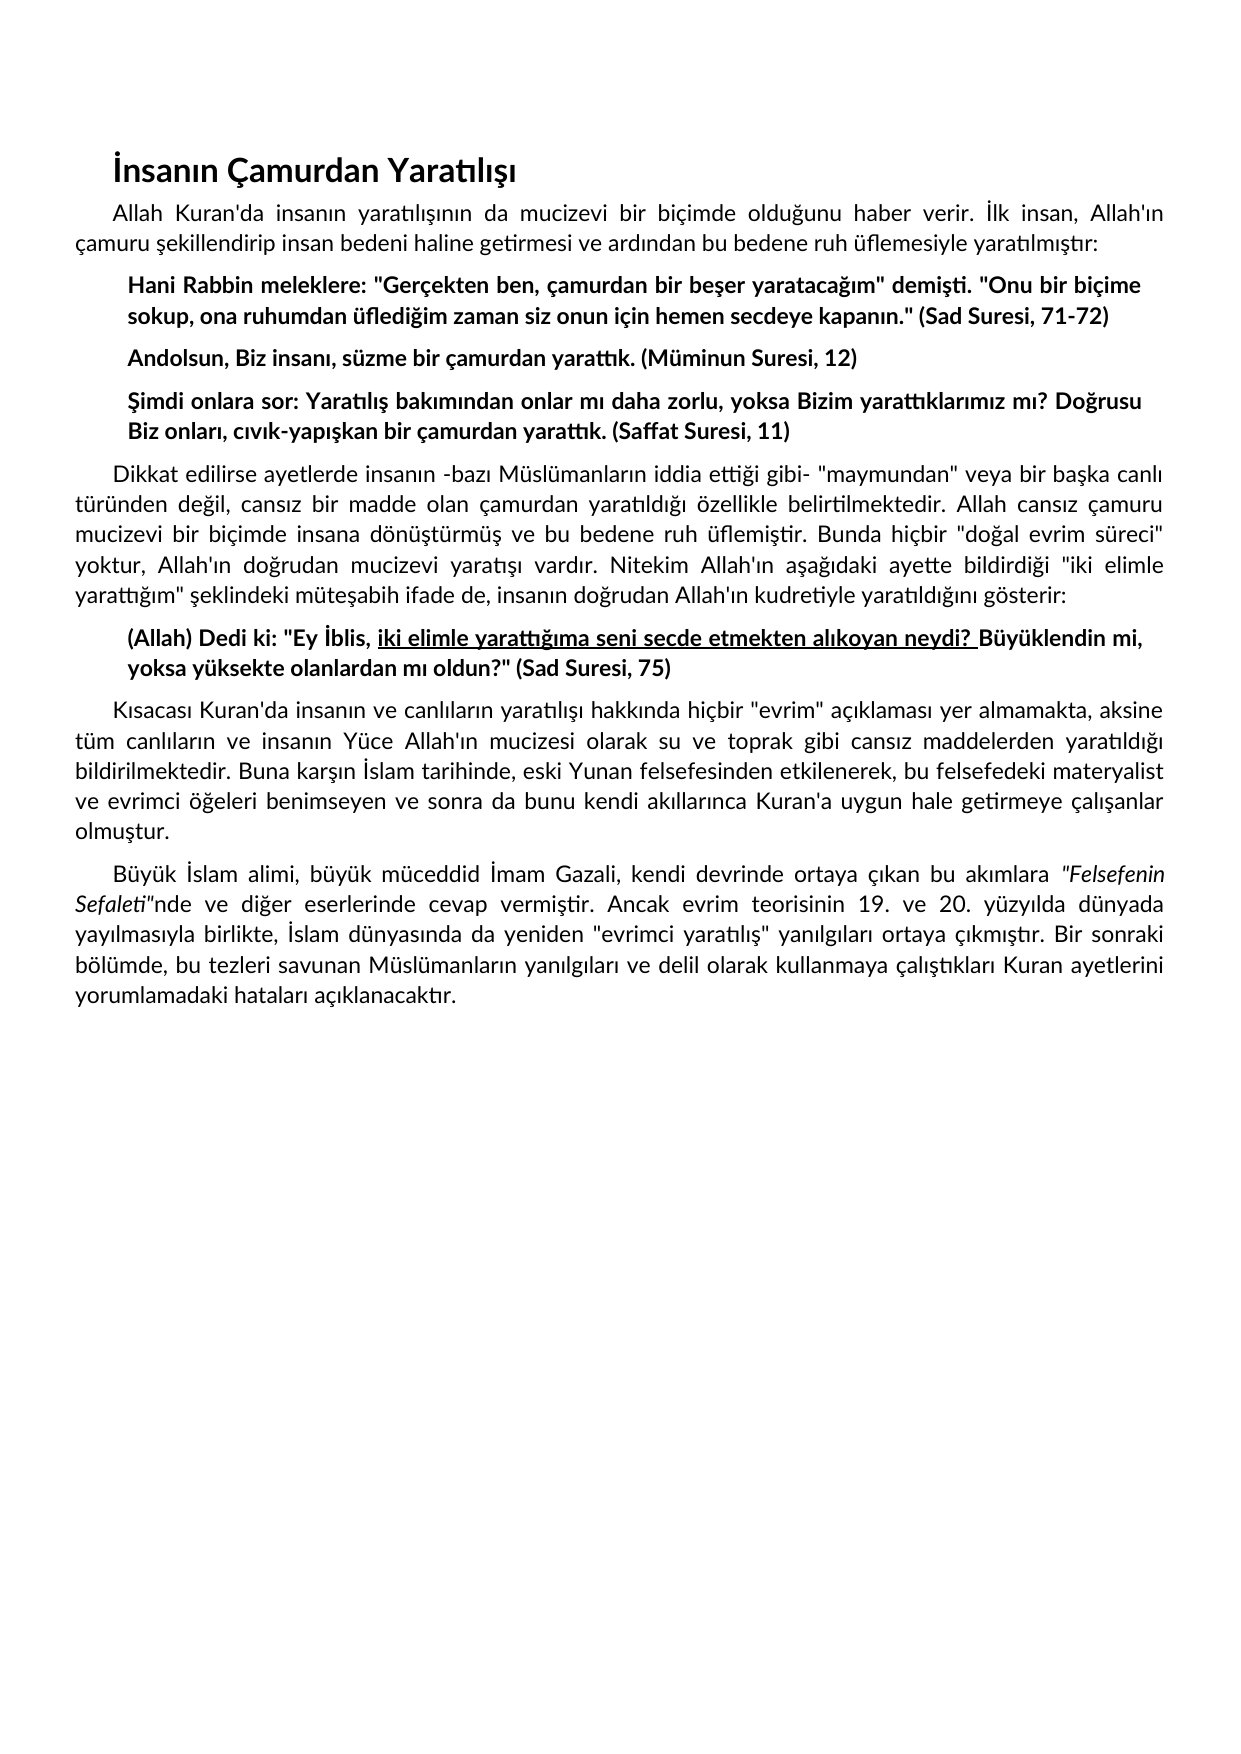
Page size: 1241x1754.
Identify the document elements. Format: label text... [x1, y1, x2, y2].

text Şimdi onlara sor: Yaratılış bakımından onlar mı daha zorlu, yoksa Bizim yarattıklarımız mı? Doğrusu Biz onları, cıvık-yapışkan bir çamurdan yarattık. (Saffat Suresi, 11) [127, 387, 1143, 444]
text Hani Rabbin meleklere: "Gerçekten ben, çamurdan bir beşer yaratacağım" demişti. "Onu bir biçime sokup, ona ruhumdan üflediğim zaman siz onun için hemen secdeye kapanın." (Sad Suresi, 71-72) [127, 271, 1143, 329]
text Allah Kuran'da insanın yaratılışının da mucizevi bir biçimde olduğunu haber verir. İlk insan, Allah'ın çamuru şekillendirip insan bedeni haline getirmesi ve ardından bu bedene ruh üflemesiyle yaratılmıştır: [75, 198, 1165, 256]
text (Allah) Dedi ki: "Ey İblis, iki elimle yarattığıma seni secde etmekten alıkoyan neydi? Büyüklendin mi, yoksa yüksekte olanlardan mı oldun?" (Sad Suresi, 75) [127, 623, 1143, 681]
text Dikkat edilirse ayetlerde insanın -bazı Müslümanların iddia ettiği gibi- "maymundan" veya bir başka canlı türünden değil, cansız bir madde olan çamurdan yaratıldığı özellikle belirtilmektedir. Allah cansız çamuru mucizevi bir biçimde insana dönüştürmüş ve bu bedene ruh üflemiştir. Bunda hiçbir "doğal evrim süreci" yoktur, Allah'ın doğrudan mucizevi yaratışı vardır. Nitekim Allah'ın aşağıdaki ayette bildirdiği "iki elimle yarattığım" şeklindeki müteşabih ifade de, insanın doğrudan Allah'ın kudretiyle yaratıldığını gösterir: [75, 460, 1165, 608]
text Kısacası Kuran'da insanın ve canlıların yaratılışı hakkında hiçbir "evrim" açıklaması yer almamakta, aksine tüm canlıların ve insanın Yüce Allah'ın mucizesi olarak su ve toprak gibi cansız maddelerden yaratıldığı bildirilmektedir. Buna karşın İslam tarihinde, eski Yunan felsefesinden etkilenerek, bu felsefedeki materyalist ve evrimci öğeleri benimseyen ve sonra da bunu kendi akıllarınca Kuran'a uygun hale getirmeye çalışanlar olmuştur. [75, 696, 1165, 844]
text Büyük İslam alimi, büyük müceddid İmam Gazali, kendi devrinde ortaya çıkan bu akımlara "Felsefenin Sefaleti"nde ve diğer eserlerinde cevap vermiştir. Ancak evrim teorisinin 19. ve 20. yüzyılda dünyada yayılmasıyla birlikte, İslam dünyasında da yeniden "evrimci yaratılış" yanılgıları ortaya çıkmıştır. Bir sonraki bölümde, bu tezleri savunan Müslümanların yanılgıları ve delil olarak kullanmaya çalıştıkları Kuran ayetlerini yorumlamadaki hataları açıklanacaktır. [75, 860, 1165, 1008]
text Andolsun, Biz insanı, süzme bir çamurdan yarattık. (Müminun Suresi, 12) [127, 344, 1143, 372]
subtitle İnsanın Çamurdan Yaratılışı [112, 150, 1165, 190]
